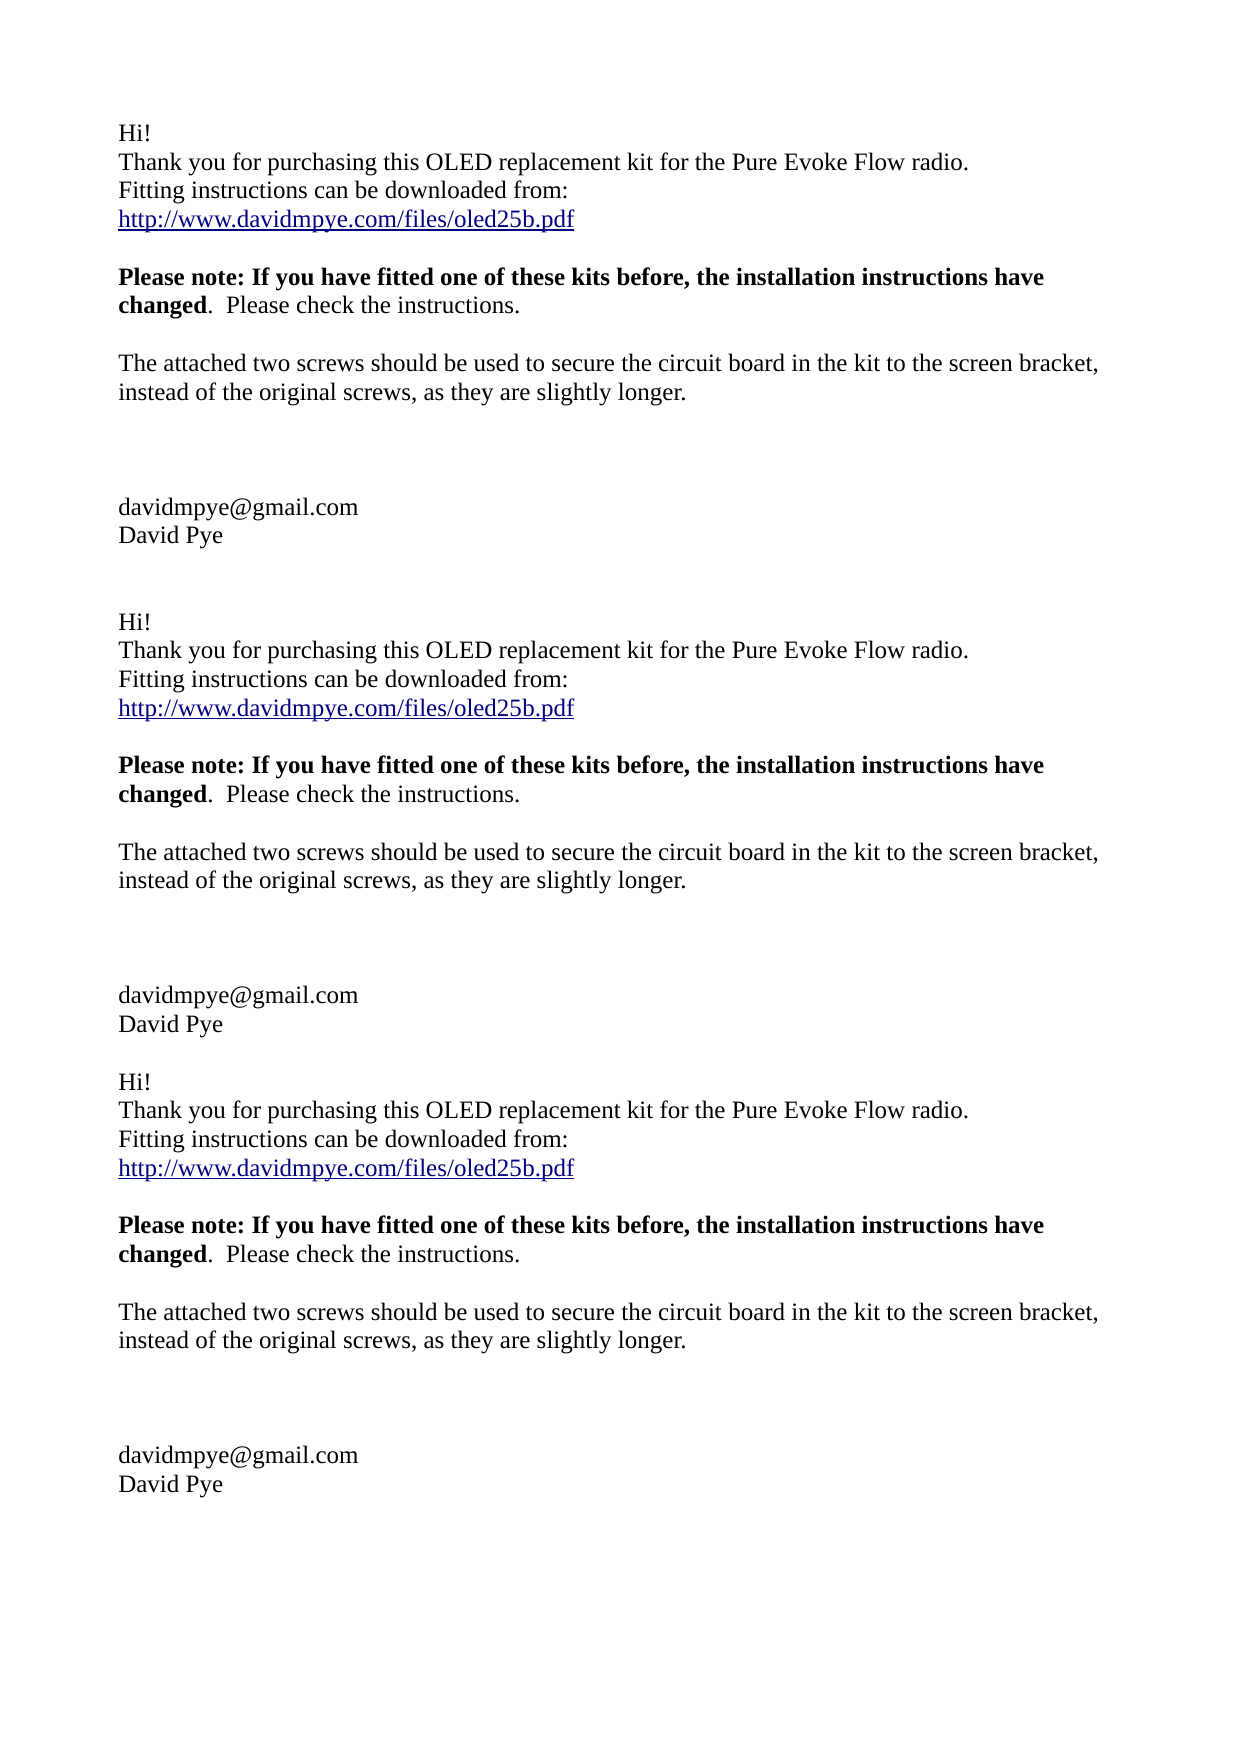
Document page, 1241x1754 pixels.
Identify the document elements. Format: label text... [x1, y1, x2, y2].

text The attached two screws should be used to secure the circuit board in the kit to the screen bracket, instead of the original screws, as they are slightly longer. [118, 837, 1122, 894]
text The attached two screws should be used to secure the circuit board in the kit to the screen bracket, instead of the original screws, as they are slightly longer. [118, 1297, 1122, 1354]
text davidmpye@gmail.com [118, 492, 1122, 521]
text Please note: If you have fitted one of these kits before, the installation instructions have changed. Please check the instructions. [118, 751, 1122, 808]
text Fitting instructions can be downloaded from: http://www.davidmpye.com/files/oled25b.pdf [118, 1124, 1122, 1182]
text David Pye [118, 521, 1122, 549]
text davidmpye@gmail.com [118, 1441, 1122, 1469]
text Please note: If you have fitted one of these kits before, the installation instructions have changed. Please check the instructions. [118, 262, 1122, 319]
text Please note: If you have fitted one of these kits before, the installation instructions have changed. Please check the instructions. [118, 1211, 1122, 1268]
text David Pye [118, 1009, 1122, 1038]
text Hi! [118, 1067, 1122, 1096]
text David Pye [118, 1469, 1122, 1498]
text Hi! [118, 607, 1122, 636]
text Thank you for purchasing this OLED replacement kit for the Pure Evoke Flow radio. [118, 636, 1122, 664]
text Hi! [118, 118, 1122, 147]
text Thank you for purchasing this OLED replacement kit for the Pure Evoke Flow radio. [118, 1096, 1122, 1124]
text Fitting instructions can be downloaded from: http://www.davidmpye.com/files/oled25b.pdf [118, 176, 1122, 233]
text The attached two screws should be used to secure the circuit board in the kit to the screen bracket, instead of the original screws, as they are slightly longer. [118, 348, 1122, 406]
text Thank you for purchasing this OLED replacement kit for the Pure Evoke Flow radio. [118, 147, 1122, 176]
text davidmpye@gmail.com [118, 981, 1122, 1009]
text Fitting instructions can be downloaded from: http://www.davidmpye.com/files/oled25b.pdf [118, 664, 1122, 722]
